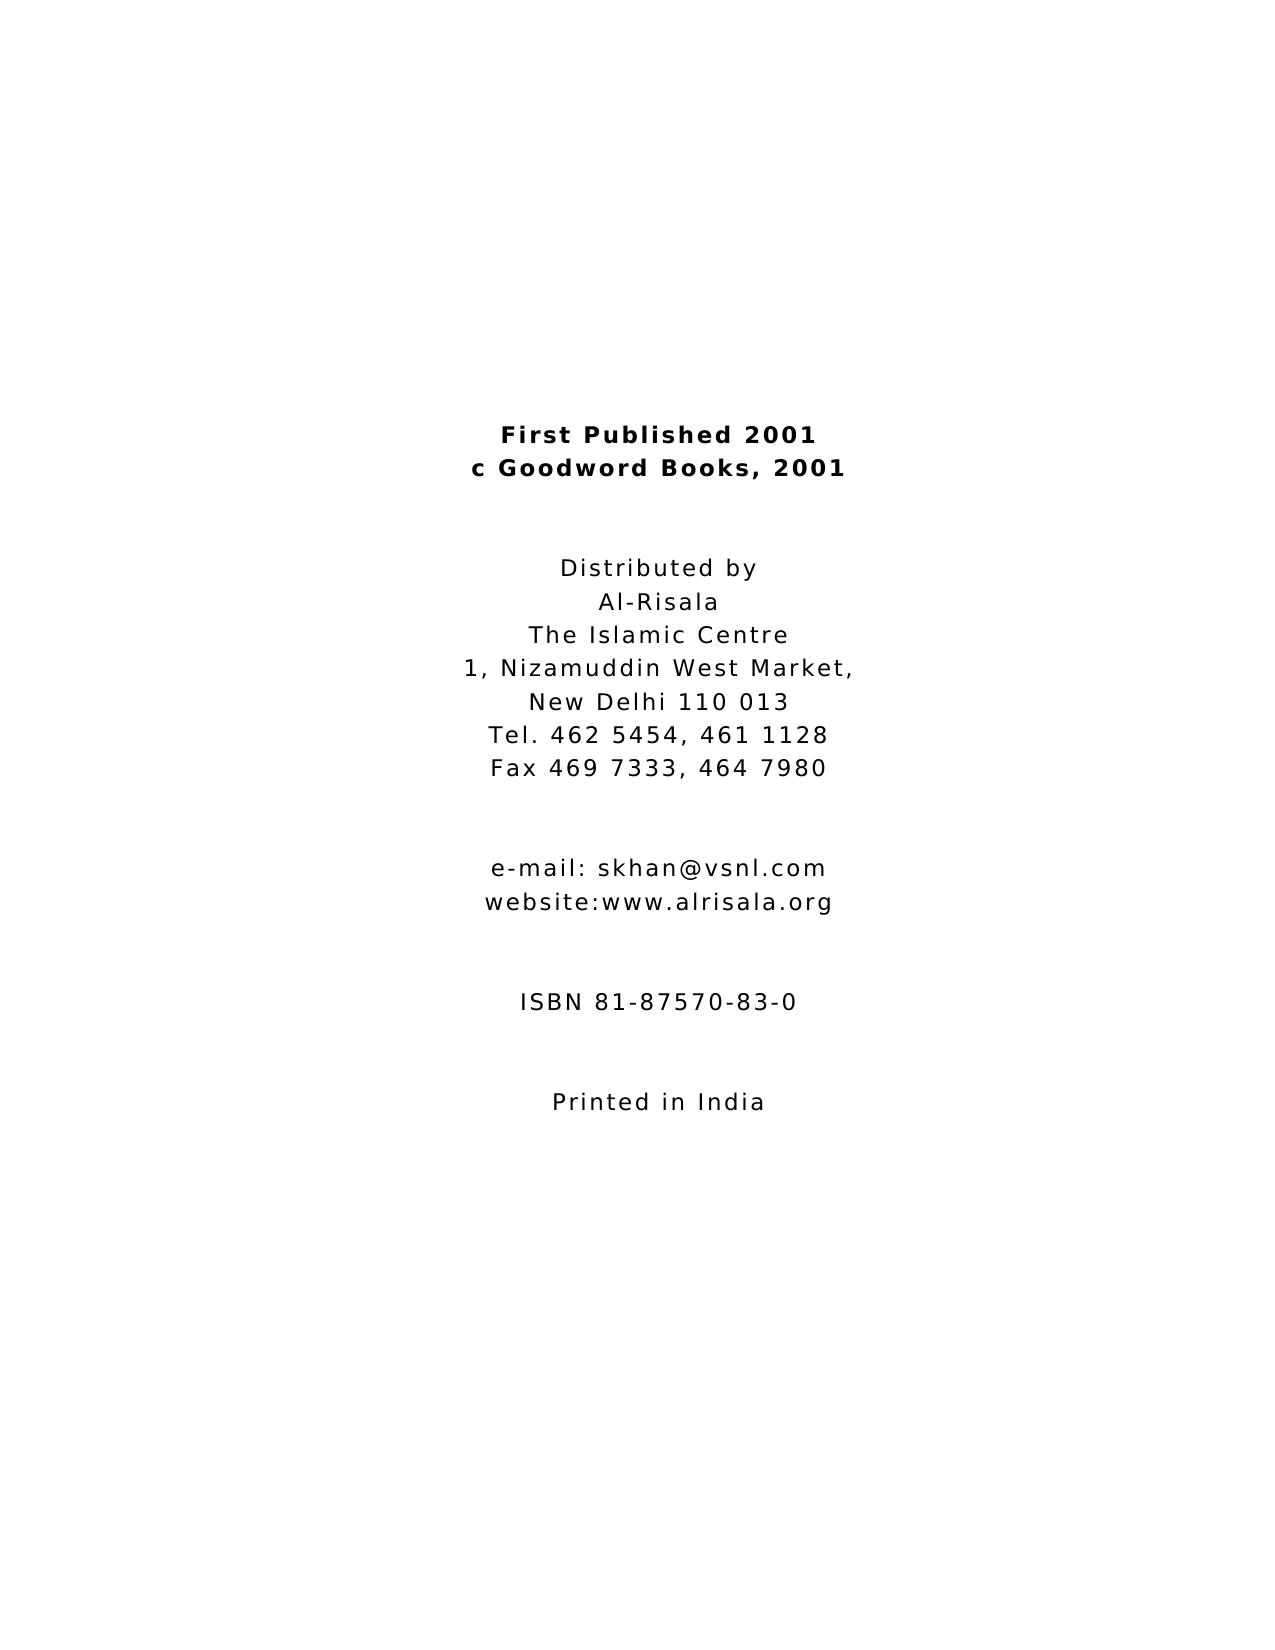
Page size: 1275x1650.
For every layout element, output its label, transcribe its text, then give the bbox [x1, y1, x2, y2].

text New Delhi 110 013 [112, 683, 1145, 717]
text c Goodword Books, 2001 [112, 450, 1145, 483]
text First Published 2001 [112, 417, 1145, 450]
text Tel. 462 5454, 461 1128 [112, 717, 1145, 750]
text 1, Nizamuddin West Market, [112, 650, 1145, 683]
text website:www.alrisala.org [112, 883, 1145, 917]
text Distributed by [112, 550, 1145, 583]
text Fax 469 7333, 464 7980 [112, 750, 1145, 783]
text Al-Risala [112, 583, 1145, 617]
text ISBN 81-87570-83-0 [112, 983, 1145, 1017]
text Printed in India [112, 1083, 1145, 1117]
text e-mail: skhan@vsnl.com [112, 850, 1145, 883]
text The Islamic Centre [112, 617, 1145, 650]
